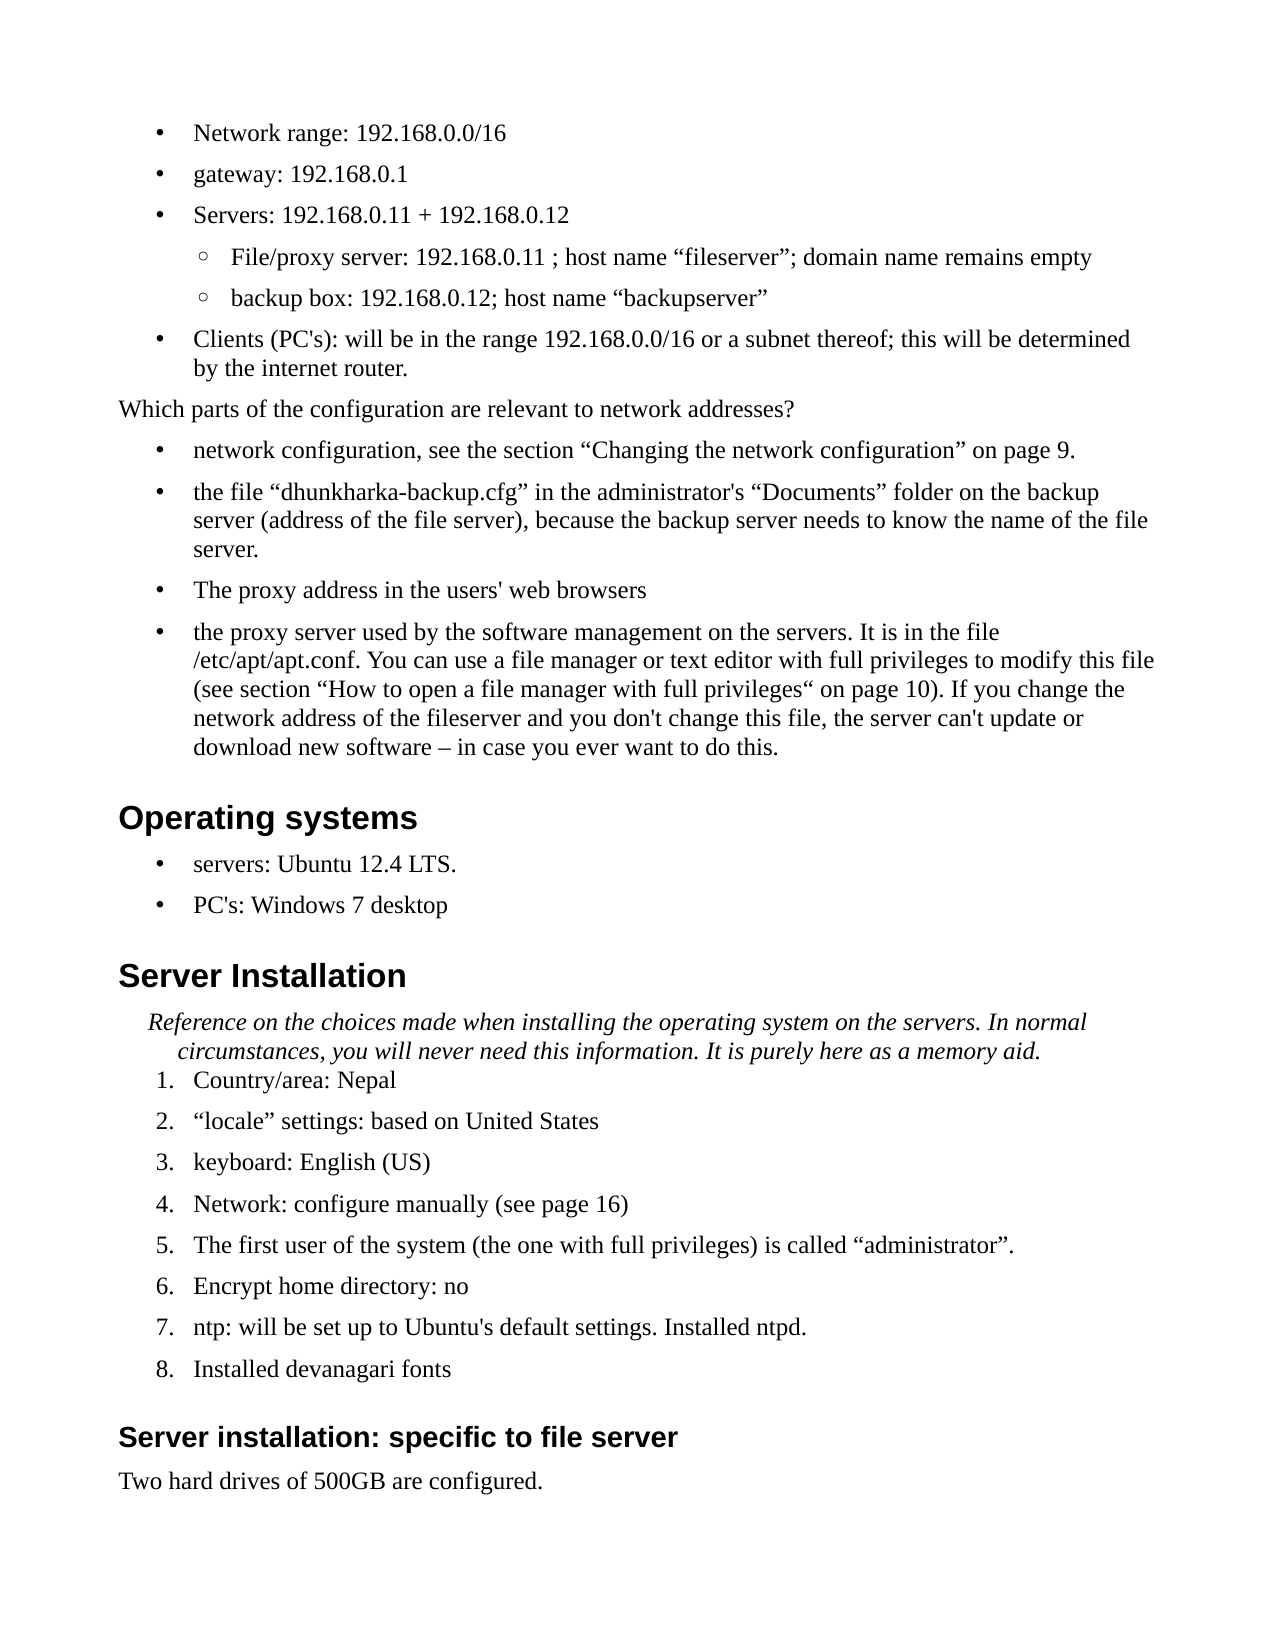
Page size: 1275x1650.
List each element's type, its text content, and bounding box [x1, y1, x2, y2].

list keyboard: English (US) [156, 1147, 1157, 1176]
list Network range: 192.168.0.0/16 [156, 118, 1157, 147]
list Encrypt home directory: no [156, 1271, 1157, 1300]
list Installed devanagari fonts [156, 1354, 1157, 1382]
list backup box: 192.168.0.12; host name “backupserver” [193, 283, 1157, 312]
list gateway: 192.168.0.1 [156, 159, 1157, 188]
list Servers: 192.168.0.11 + 192.168.0.12 [156, 201, 1157, 229]
list the file “dhunkharka-backup.cfg” in the administrator's “Documents” folder on the backup server (address of the file server), because the backup server needs to know the name of the file server. [156, 477, 1157, 563]
list “locale” settings: based on United States [156, 1106, 1157, 1135]
text Two hard drives of 500GB are configured. [118, 1466, 1157, 1495]
list Country/area: Nepal [156, 1065, 1157, 1094]
subtitle Server installation: specific to file server [118, 1420, 1157, 1453]
list network configuration, see the section “Changing the network configuration” on page 9. [156, 436, 1157, 464]
list File/proxy server: 192.168.0.11 ; host name “fileserver”; domain name remains empty [193, 242, 1157, 271]
list the proxy server used by the software management on the servers. It is in the file /etc/apt/apt.conf. You can use a file manager or text editor with full privileges to modify this file (see section “How to open a file manager with full privileges“ on page 10). If you change the network address of the fileserver and you don't change this file, the server can't update or download new software – in case you ever want to do this. [156, 617, 1157, 761]
list The first user of the system (the one with full privileges) is called “administrator”. [156, 1230, 1157, 1259]
text Which parts of the configuration are relevant to network addresses? [118, 394, 1157, 423]
list ntp: will be set up to Ubuntu's default settings. Installed ntpd. [156, 1312, 1157, 1341]
subtitle Operating systems [118, 798, 1157, 837]
list PC's: Windows 7 desktop [156, 890, 1157, 919]
subtitle Server Installation [118, 957, 1157, 995]
text Reference on the choices made when installing the operating system on the servers. In normal circumstances, you will never need this information. It is purely here as a memory aid. [148, 1007, 1157, 1065]
list servers: Ubuntu 12.4 LTS. [156, 849, 1157, 878]
list Clients (PC's): will be in the range 192.168.0.0/16 or a subnet thereof; this will be determined by the internet router. [156, 324, 1157, 382]
list The proxy address in the users' web browsers [156, 576, 1157, 604]
list Network: configure manually (see page 16) [156, 1189, 1157, 1217]
